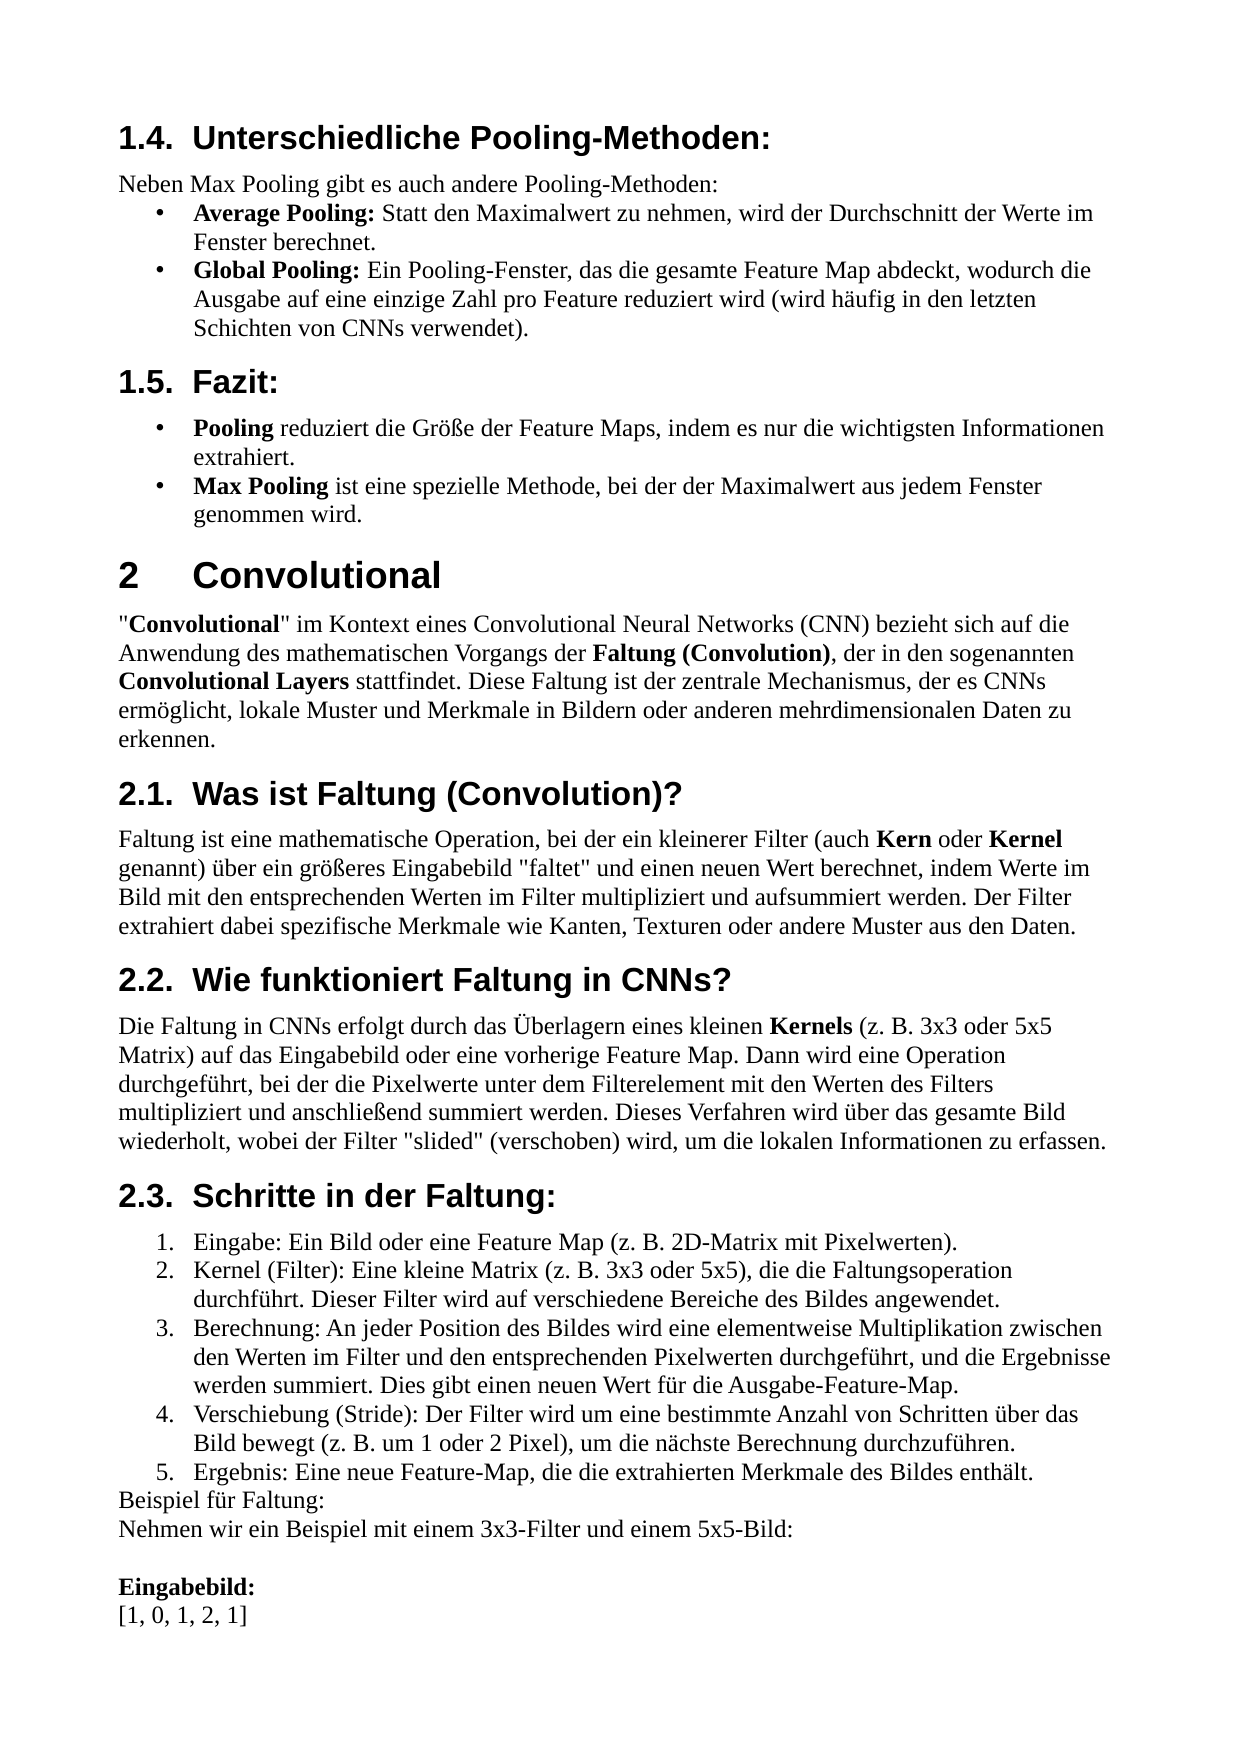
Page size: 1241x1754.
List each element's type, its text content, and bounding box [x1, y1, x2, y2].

text [1, 0, 1, 2, 1] [118, 1601, 1122, 1629]
text "Convolutional" im Kontext eines Convolutional Neural Networks (CNN) bezieht sich auf die Anwendung des mathematischen Vorgangs der Faltung (Convolution), der in den sogenannten Convolutional Layers stattfindet. Diese Faltung ist der zentrale Mechanismus, der es CNNs ermöglicht, lokale Muster und Merkmale in Bildern oder anderen mehrdimensionalen Daten zu erkennen. [118, 609, 1122, 753]
list Max Pooling ist eine spezielle Methode, bei der der Maximalwert aus jedem Fenster genommen wird. [156, 471, 1122, 528]
text Faltung ist eine mathematische Operation, bei der ein kleinerer Filter (auch Kern oder Kernel genannt) über ein größeres Eingabebild "faltet" und einen neuen Wert berechnet, indem Werte im Bild mit den entsprechenden Werten im Filter multipliziert und aufsummiert werden. Der Filter extrahiert dabei spezifische Merkmale wie Kanten, Texturen oder andere Muster aus den Daten. [118, 824, 1122, 939]
text Nehmen wir ein Beispiel mit einem 3x3-Filter und einem 5x5-Bild: [118, 1514, 1122, 1543]
list Average Pooling: Statt den Maximalwert zu nehmen, wird der Durchschnitt der Werte im Fenster berechnet. [156, 198, 1122, 255]
subtitle Convolutional [118, 553, 1122, 596]
subtitle Schritte in der Faltung: [118, 1176, 1122, 1214]
text Die Faltung in CNNs erfolgt durch das Überlagern eines kleinen Kernels (z. B. 3x3 oder 5x5 Matrix) auf das Eingabebild oder eine vorherige Feature Map. Dann wird eine Operation durchgeführt, bei der die Pixelwerte unter dem Filterelement mit den Werten des Filters multipliziert und anschließend summiert werden. Dieses Verfahren wird über das gesamte Bild wiederholt, wobei der Filter "slided" (verschoben) wird, um die lokalen Informationen zu erfassen. [118, 1011, 1122, 1155]
text Neben Max Pooling gibt es auch andere Pooling-Methoden: [118, 169, 1122, 198]
subtitle Was ist Faltung (Convolution)? [118, 773, 1122, 812]
list Kernel (Filter): Eine kleine Matrix (z. B. 3x3 oder 5x5), die die Faltungsoperation durchführt. Dieser Filter wird auf verschiedene Bereiche des Bildes angewendet. [156, 1256, 1122, 1313]
list Verschiebung (Stride): Der Filter wird um eine bestimmte Anzahl von Schritten über das Bild bewegt (z. B. um 1 oder 2 Pixel), um die nächste Berechnung durchzuführen. [156, 1399, 1122, 1457]
list Pooling reduziert die Größe der Feature Maps, indem es nur die wichtigsten Informationen extrahiert. [156, 413, 1122, 471]
list Global Pooling: Ein Pooling-Fenster, das die gesamte Feature Map abdeckt, wodurch die Ausgabe auf eine einzige Zahl pro Feature reduziert wird (wird häufig in den letzten Schichten von CNNs verwendet). [156, 255, 1122, 342]
list Eingabe: Ein Bild oder eine Feature Map (z. B. 2D-Matrix mit Pixelwerten). [156, 1227, 1122, 1256]
text Beispiel für Faltung: [118, 1486, 1122, 1514]
list Berechnung: An jeder Position des Bildes wird eine elementweise Multiplikation zwischen den Werten im Filter und den entsprechenden Pixelwerten durchgeführt, und die Ergebnisse werden summiert. Dies gibt einen neuen Wert für die Ausgabe-Feature-Map. [156, 1313, 1122, 1399]
text Eingabebild: [118, 1572, 1122, 1601]
subtitle Unterschiedliche Pooling-Methoden: [118, 118, 1122, 157]
subtitle Fazit: [118, 362, 1122, 401]
subtitle Wie funktioniert Faltung in CNNs? [118, 960, 1122, 999]
list Ergebnis: Eine neue Feature-Map, die die extrahierten Merkmale des Bildes enthält. [156, 1457, 1122, 1486]
